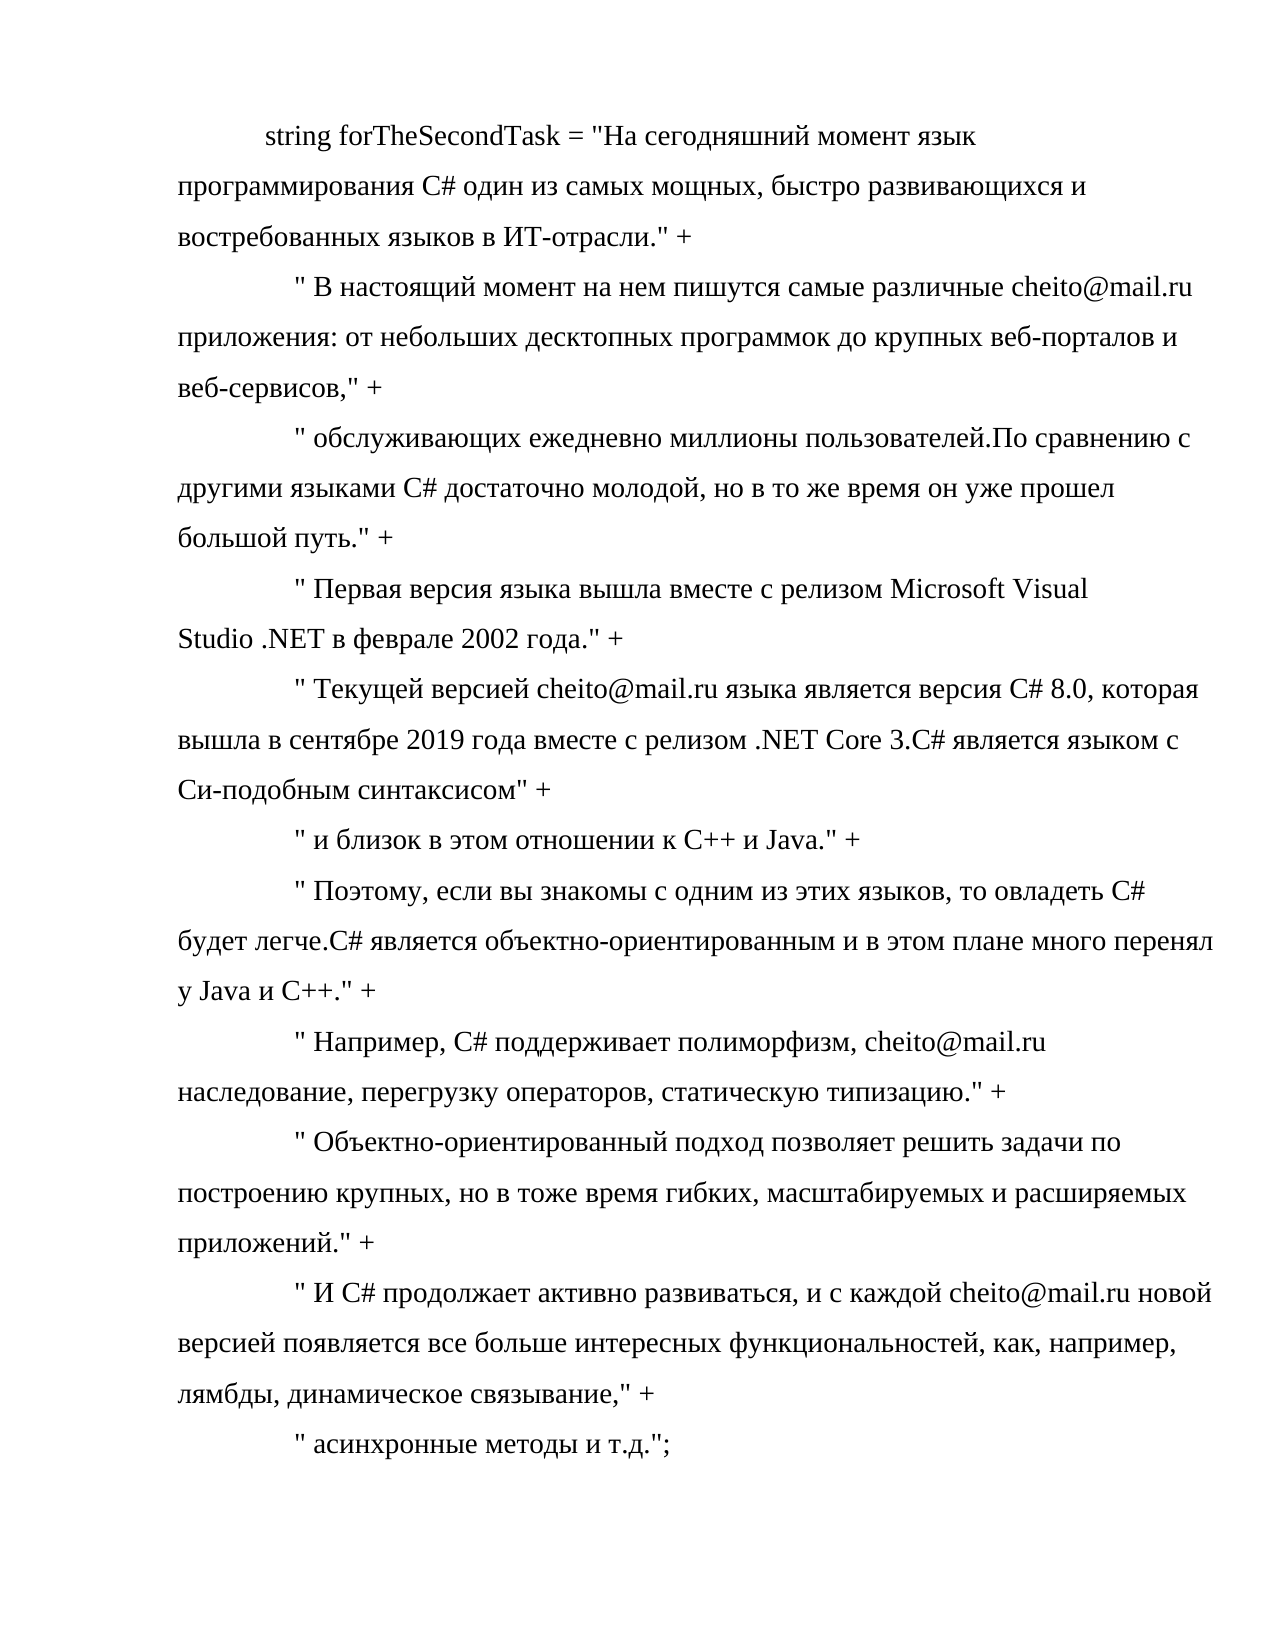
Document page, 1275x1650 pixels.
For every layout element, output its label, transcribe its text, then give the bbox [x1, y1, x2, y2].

text " Поэтому, если вы знакомы с одним из этих языков, то овладеть C# будет легче.C# является объектно-ориентированным и в этом плане много перенял у Java и С++." + [177, 873, 1216, 1007]
text " асинхронные методы и т.д."; [177, 1426, 1216, 1460]
text " В настоящий момент на нем пишутся самые различные cheito@mail.ru приложения: от небольших десктопных программок до крупных веб-порталов и веб-сервисов," + [177, 269, 1216, 403]
text " обслуживающих ежедневно миллионы пользователей.По сравнению с другими языками C# достаточно молодой, но в то же время он уже прошел большой путь." + [177, 420, 1216, 554]
text " Например, C# поддерживает полиморфизм, cheito@mail.ru наследование, перегрузку операторов, статическую типизацию." + [177, 1024, 1216, 1108]
text " и близок в этом отношении к C++ и Java." + [177, 822, 1216, 856]
text " Текущей версией cheito@mail.ru языка является версия C# 8.0, которая вышла в сентябре 2019 года вместе с релизом .NET Core 3.C# является языком с Си-подобным синтаксисом" + [177, 672, 1216, 806]
text string forTheSecondTask = "На сегодняшний момент язык программирования C# один из самых мощных, быстро развивающихся и востребованных языков в ИТ-отрасли." + [177, 118, 1216, 252]
text " И C# продолжает активно развиваться, и с каждой cheito@mail.ru новой версией появляется все больше интересных функциональностей, как, например, лямбды, динамическое связывание," + [177, 1275, 1216, 1409]
text " Первая версия языка вышла вместе с релизом Microsoft Visual Studio .NET в феврале 2002 года." + [177, 571, 1216, 655]
text " Объектно-ориентированный подход позволяет решить задачи по построению крупных, но в тоже время гибких, масштабируемых и расширяемых приложений." + [177, 1124, 1216, 1258]
